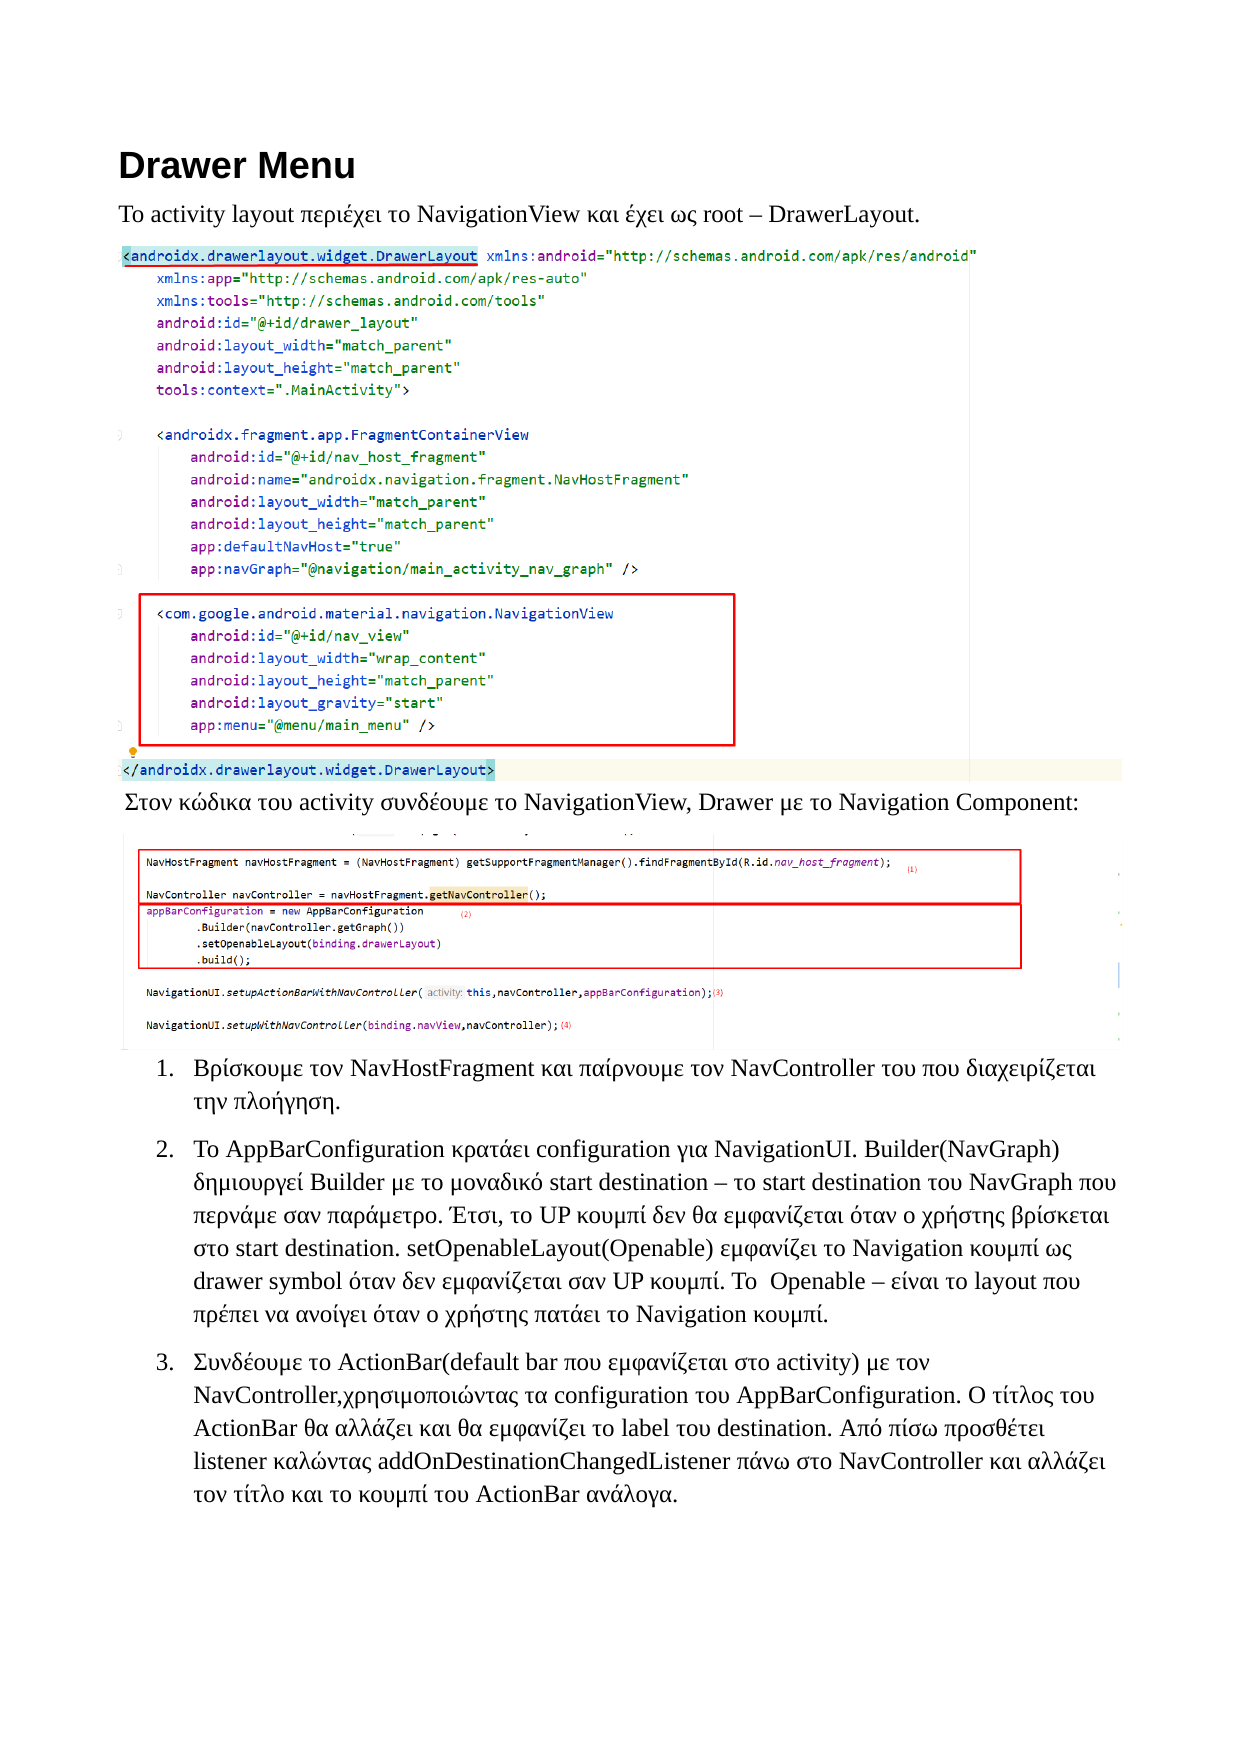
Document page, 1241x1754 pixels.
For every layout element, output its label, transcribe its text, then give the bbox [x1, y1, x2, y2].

text Το activity layout περιέχει το NavigationView και έχει ως root – DrawerLayout. [118, 199, 1122, 228]
picture [118, 834, 1123, 1050]
list Βρίσκουμε τον NavHostFragment και παίρνουμε τον NavController του που διαχειρίζεται την πλοήγηση. [156, 1050, 1122, 1115]
picture [118, 246, 1123, 783]
text Στον κώδικα του activity συνδέουμε το NavigationView, Drawer με το Navigation Component: [118, 783, 1122, 816]
list Συνδέουμε το ActionBar(default bar που εμφανίζεται στο activity) με τον NavController,χρησιμοποιώντας τα configuration του AppBarConfiguration. Ο τίτλος του ActionBar θα αλλάζει και θα εμφανίζει το label του destination. Από πίσω προσθέτει listener καλώντας addOnDestinationChangedListener πάνω στο NavController και αλλάζει τον τίτλο και το κουμπί του ActionBar ανάλογα. [156, 1347, 1122, 1508]
subtitle Drawer Menu [118, 143, 1122, 187]
list Το AppBarConfiguration κρατάει configuration για NavigationUI. Builder(NavGraph) δημιουργεί Builder με το μοναδικό start destination – το start destination του NavGraph που περνάμε σαν παράμετρο. Έτσι, το UP κουμπί δεν θα εμφανίζεται όταν ο χρήστης βρίσκεται στο start destination. setOpenableLayout(Openable) εμφανίζει το Navigation κουμπί ως drawer symbol όταν δεν εμφανίζεται σαν UP κουμπί. Το Openable – είναι το layout που πρέπει να ανοίγει όταν ο χρήστης πατάει το Navigation κουμπί. [156, 1134, 1122, 1328]
